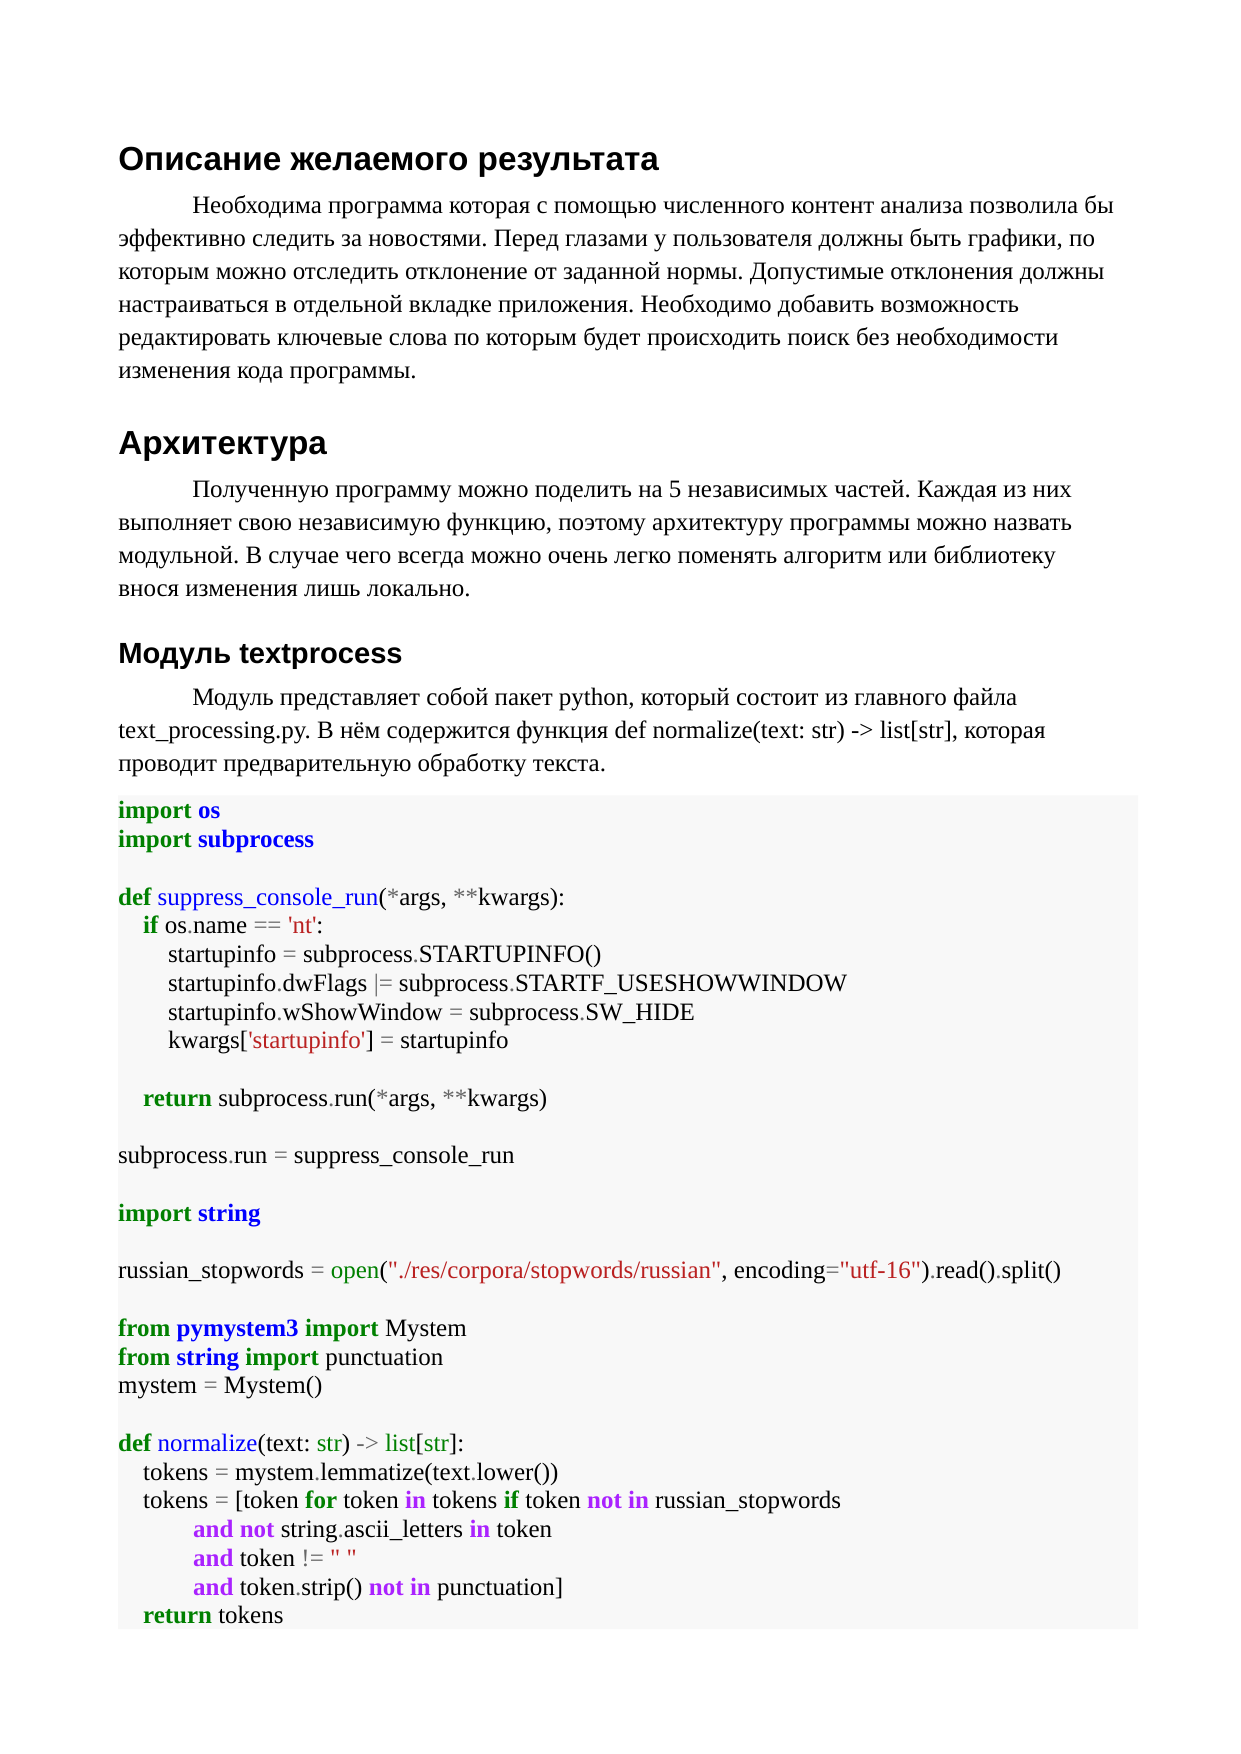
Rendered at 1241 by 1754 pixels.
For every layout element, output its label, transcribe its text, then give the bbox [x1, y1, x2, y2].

text Модуль представляет собой пакет python, который состоит из главного файла text_processing.py. В нём содержится функция def normalize(text: str) -> list[str], которая проводит предварительную обработку текста. [118, 682, 1122, 776]
subtitle Модуль textprocess [118, 636, 1122, 669]
text Необходима программа которая с помощью численного контент анализа позволила бы эффективно следить за новостями. Перед глазами у пользователя должны быть графики, по которым можно отследить отклонение от заданной нормы. Допустимые отклонения должны настраиваться в отдельной вкладке приложения. Необходимо добавить возможность редактировать ключевые слова по которым будет происходить поиск без необходимости изменения кода программы. [118, 190, 1122, 384]
subtitle Описание желаемого результата [118, 139, 1122, 177]
subtitle Архитектура [118, 423, 1122, 462]
text Полученную программу можно поделить на 5 независимых частей. Каждая из них выполняет свою независимую функцию, поэтому архитектуру программы можно назвать модульной. В случае чего всегда можно очень легко поменять алгоритм или библиотеку внося изменения лишь локально. [118, 474, 1122, 602]
